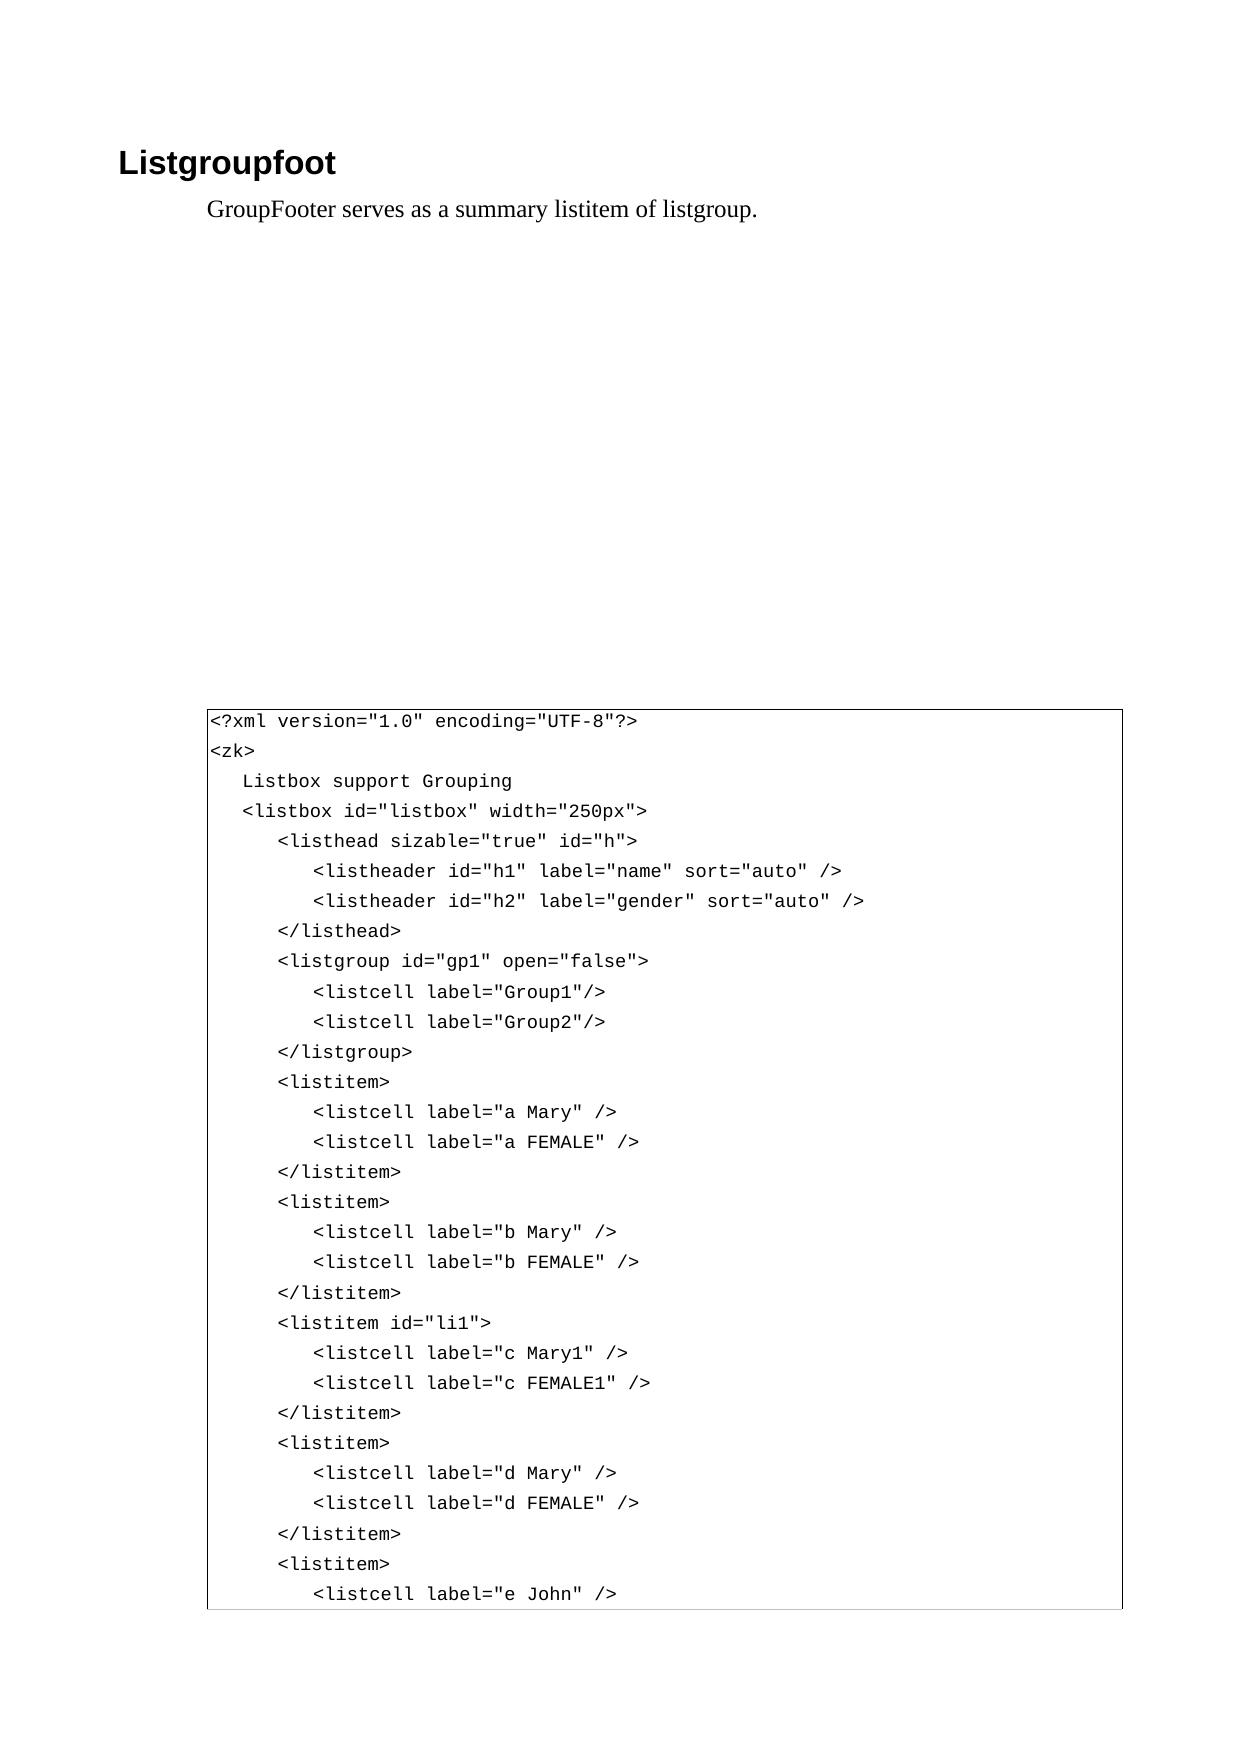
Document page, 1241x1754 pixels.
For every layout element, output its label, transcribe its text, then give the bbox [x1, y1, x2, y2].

text <listcell label="c Mary1" /> [208, 1341, 1122, 1365]
text </listitem> [208, 1521, 1122, 1546]
text <listhead sizable="true" id="h"> [208, 829, 1122, 853]
text <listcell label="c FEMALE1" /> [208, 1371, 1122, 1395]
text </listhead> [208, 919, 1122, 943]
text <listcell label="a FEMALE" /> [208, 1130, 1122, 1154]
subtitle Listgroupfoot [118, 143, 1122, 182]
text <listcell label="Group1"/> [208, 979, 1122, 1004]
text <listitem> [208, 1431, 1122, 1455]
text <listcell label="Group2"/> [208, 1009, 1122, 1034]
text </listgroup> [208, 1039, 1122, 1064]
text <listbox id="listbox" width="250px"> [208, 799, 1122, 823]
text </listitem> [208, 1280, 1122, 1305]
text <listitem> [208, 1070, 1122, 1094]
text GroupFooter serves as a summary listitem of listgroup. [207, 194, 1122, 223]
text <listcell label="e John" /> [208, 1581, 1122, 1609]
text <listcell label="b FEMALE" /> [208, 1250, 1122, 1274]
text <listcell label="d Mary" /> [208, 1461, 1122, 1485]
text <listitem> [208, 1190, 1122, 1214]
text </listitem> [208, 1160, 1122, 1184]
text <listcell label="d FEMALE" /> [208, 1491, 1122, 1515]
text <zk> [208, 738, 1122, 763]
text <listheader id="h1" label="name" sort="auto" /> [208, 859, 1122, 883]
text Listbox support Grouping [208, 769, 1122, 793]
text <listitem id="li1"> [208, 1311, 1122, 1335]
text <?xml version="1.0" encoding="UTF-8"?> [208, 710, 1122, 733]
text <listcell label="b Mary" /> [208, 1220, 1122, 1244]
text <listitem> [208, 1551, 1122, 1576]
text <listheader id="h2" label="gender" sort="auto" /> [208, 889, 1122, 913]
text </listitem> [208, 1401, 1122, 1425]
text <listgroup id="gp1" open="false"> [208, 949, 1122, 973]
text <listcell label="a Mary" /> [208, 1100, 1122, 1124]
